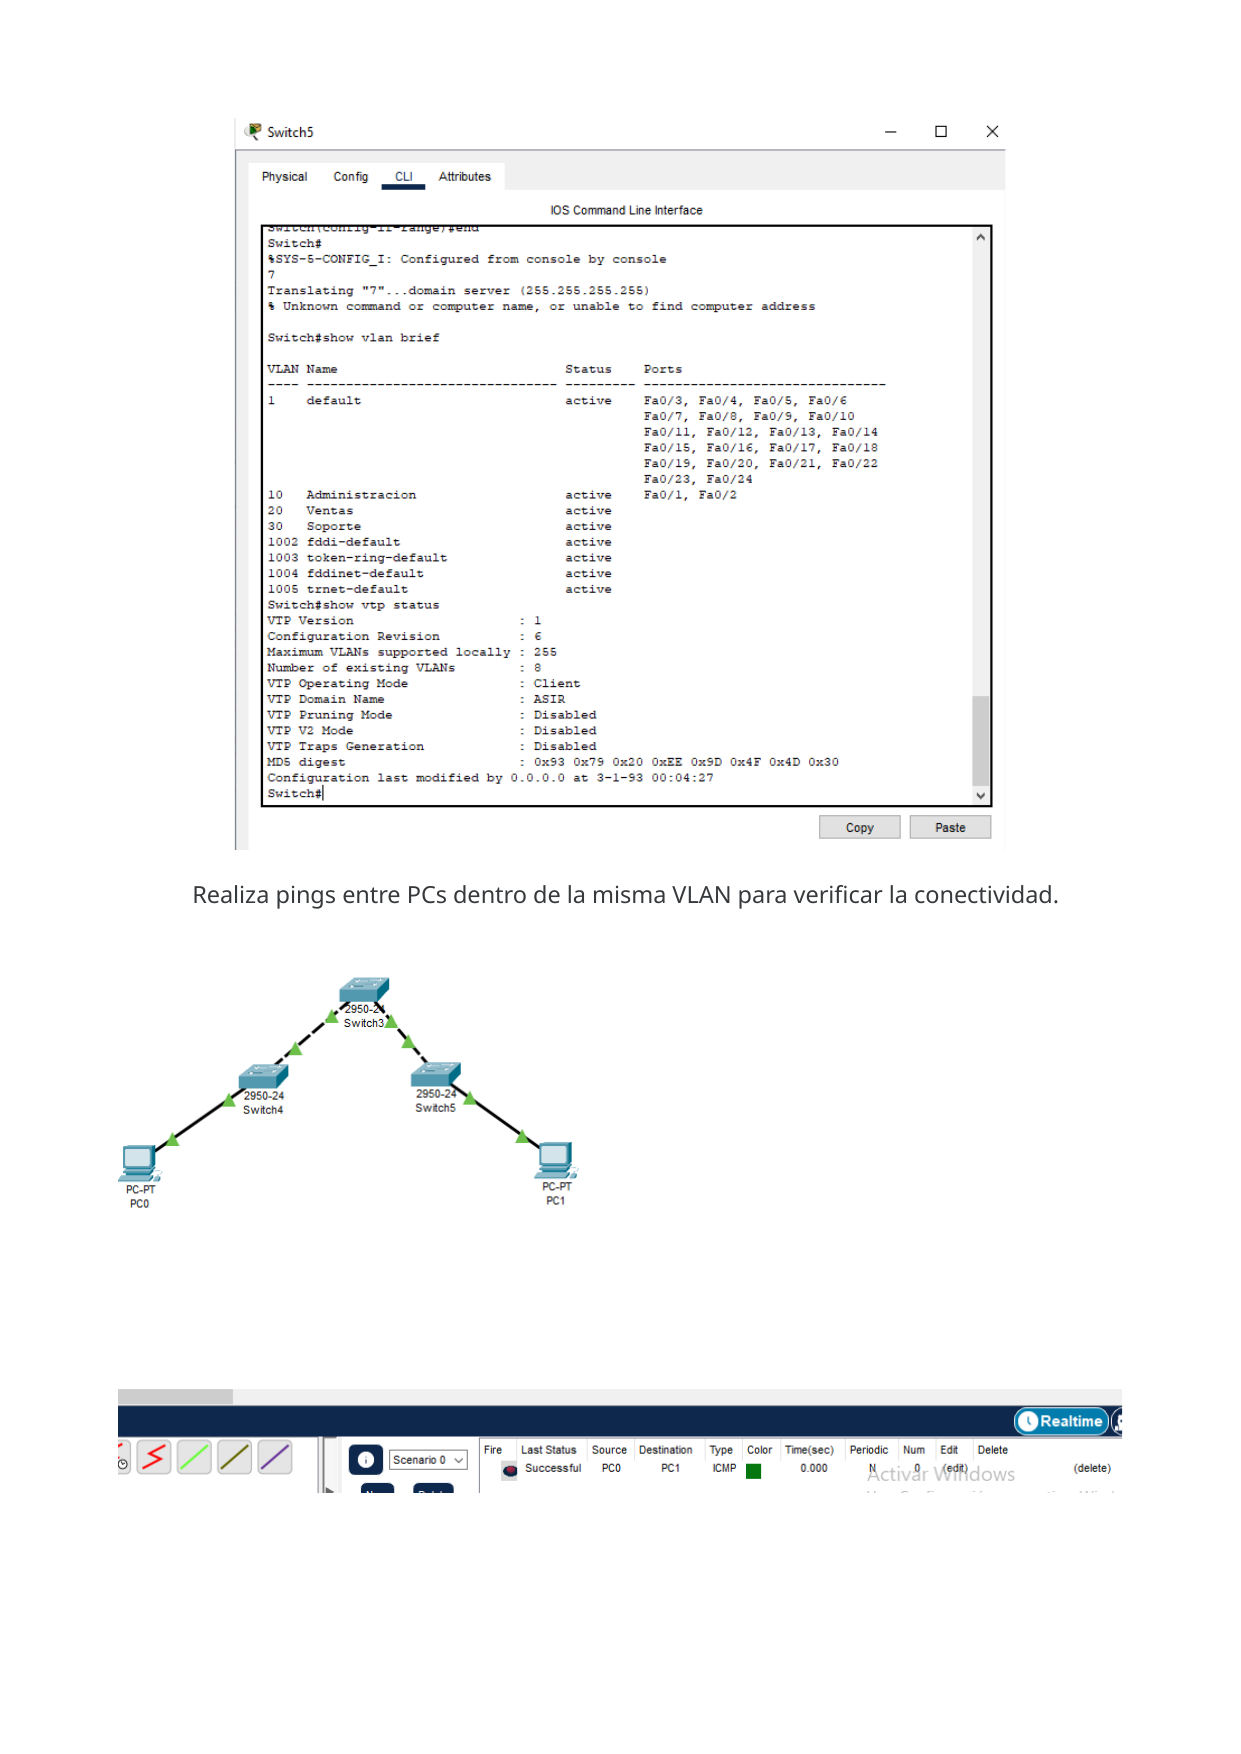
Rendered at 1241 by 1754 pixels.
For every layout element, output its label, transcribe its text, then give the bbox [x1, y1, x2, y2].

list Realiza pings entre PCs dentro de la misma VLAN para verificar la conectividad. [118, 878, 1122, 910]
picture [234, 118, 1006, 850]
picture [118, 915, 1123, 1493]
